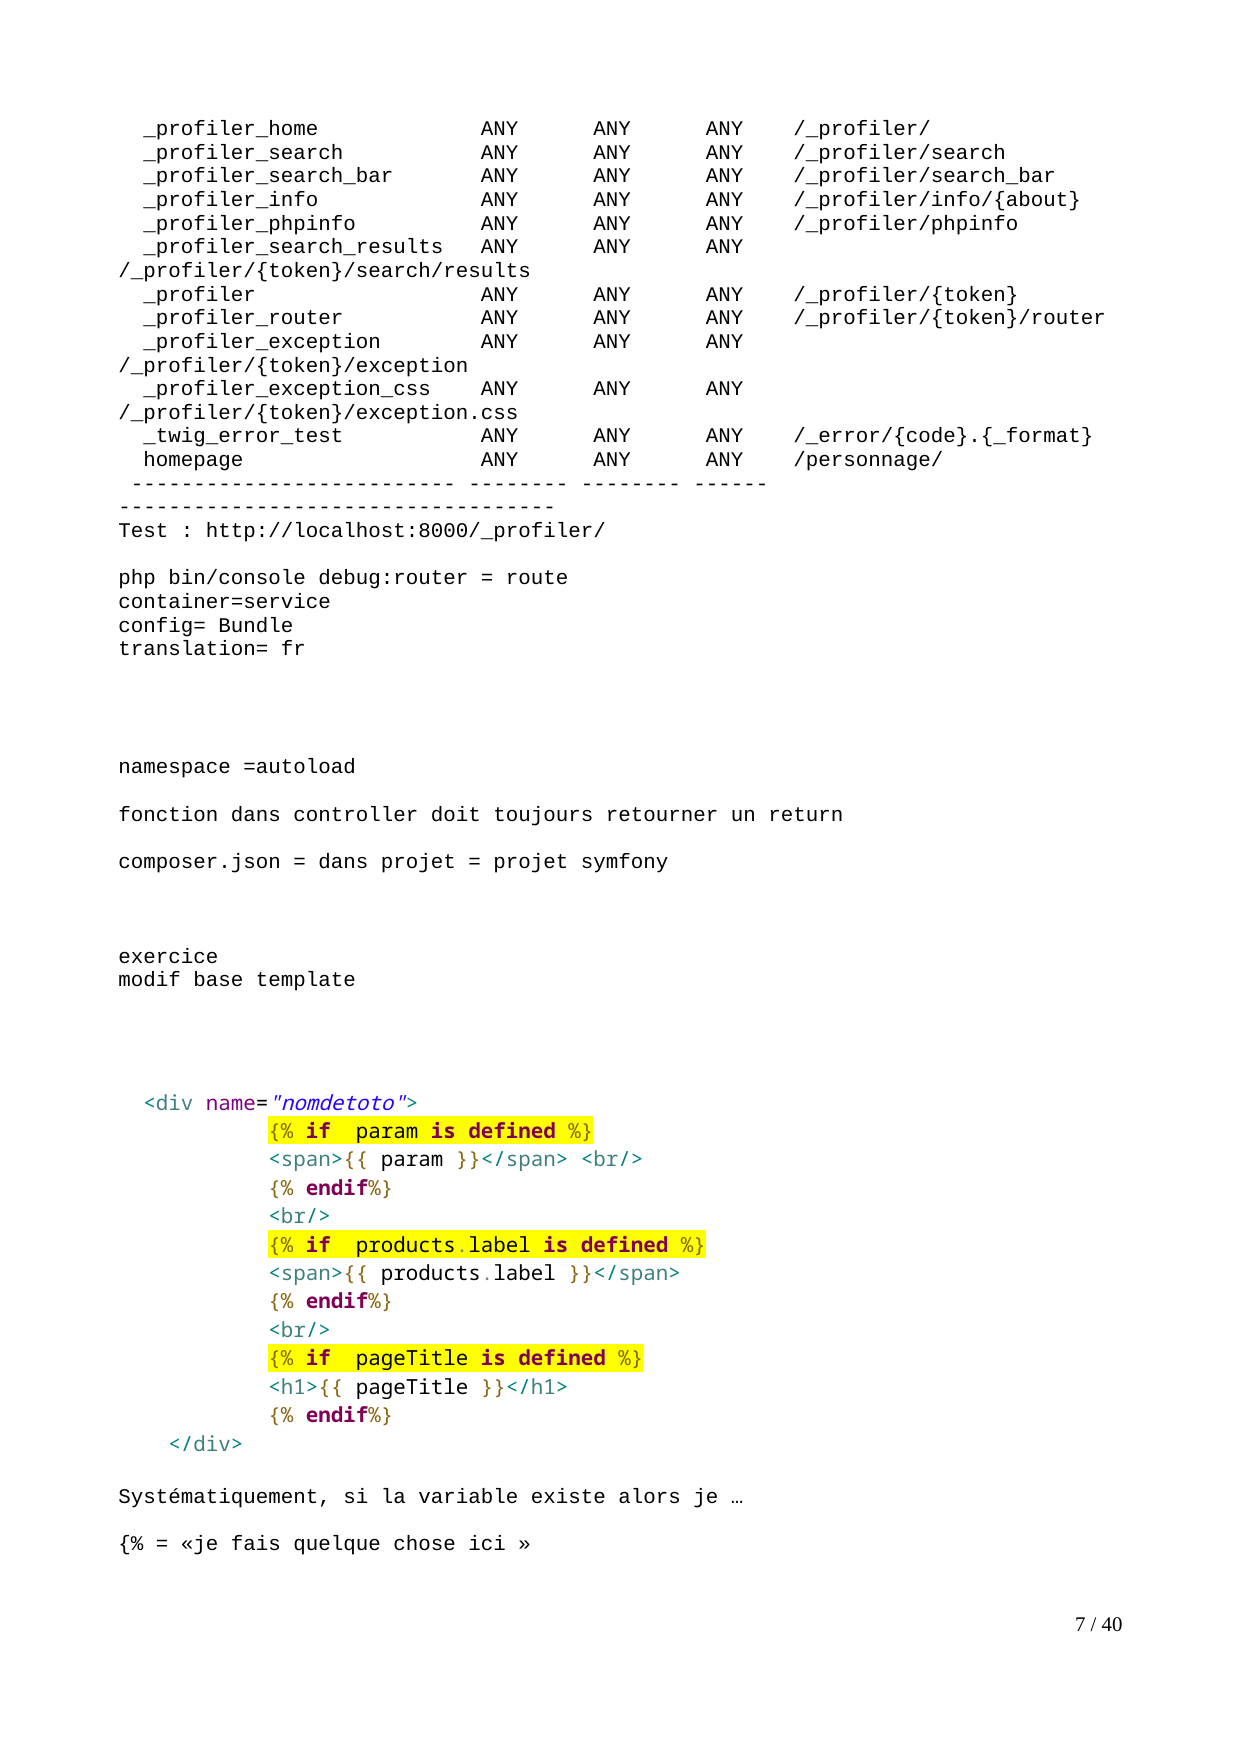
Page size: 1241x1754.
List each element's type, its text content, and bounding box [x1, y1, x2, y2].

text exercice [118, 946, 1122, 969]
text <br/> [118, 1315, 1122, 1343]
text composer.json = dans projet = projet symfony [118, 851, 1122, 875]
text homepage ANY ANY ANY /personnage/ [118, 449, 1122, 473]
text namespace =autoload [118, 757, 1122, 780]
text _twig_error_test ANY ANY ANY /_error/{code}.{_format} [118, 426, 1122, 449]
text <br/> [118, 1201, 1122, 1230]
text {% endif%} [118, 1173, 1122, 1201]
text _profiler_search ANY ANY ANY /_profiler/search [118, 142, 1122, 165]
text _profiler_home ANY ANY ANY /_profiler/ [118, 118, 1122, 142]
text fonction dans controller doit toujours retourner un return [118, 804, 1122, 827]
text php bin/console debug:router = route [118, 567, 1122, 591]
text Test : http://localhost:8000/_profiler/ [118, 520, 1122, 544]
text {% endif%} [118, 1400, 1122, 1429]
text <span>{{ products.label }}</span> [118, 1258, 1122, 1287]
text _profiler ANY ANY ANY /_profiler/{token} [118, 284, 1122, 307]
text _profiler_exception ANY ANY ANY /_profiler/{token}/exception [118, 331, 1122, 378]
text modif base template [118, 969, 1122, 993]
text container=service [118, 591, 1122, 615]
text {% endif%} [118, 1287, 1122, 1315]
text _profiler_search_results ANY ANY ANY /_profiler/{token}/search/results [118, 236, 1122, 284]
text </div> [118, 1429, 1122, 1457]
text {% if products.label is defined %} [118, 1230, 1122, 1258]
text <h1>{{ pageTitle }}</h1> [118, 1372, 1122, 1400]
text <span>{{ param }}</span> <br/> [118, 1144, 1122, 1173]
text Systématiquement, si la variable existe alors je … [118, 1486, 1122, 1509]
text _profiler_exception_css ANY ANY ANY /_profiler/{token}/exception.css [118, 378, 1122, 426]
text <div name="nomdetoto"> [118, 1088, 1122, 1116]
text translation= fr [118, 638, 1122, 662]
text _profiler_search_bar ANY ANY ANY /_profiler/search_bar [118, 165, 1122, 189]
text {% if pageTitle is defined %} [118, 1343, 1122, 1372]
text _profiler_router ANY ANY ANY /_profiler/{token}/router [118, 307, 1122, 331]
text config= Bundle [118, 615, 1122, 638]
text _profiler_phpinfo ANY ANY ANY /_profiler/phpinfo [118, 213, 1122, 236]
text {% if param is defined %} [118, 1116, 1122, 1144]
text -------------------------- -------- -------- ------ ----------------------------------- [118, 473, 1122, 520]
text {% = «je fais quelque chose ici » [118, 1533, 1122, 1557]
text _profiler_info ANY ANY ANY /_profiler/info/{about} [118, 189, 1122, 213]
